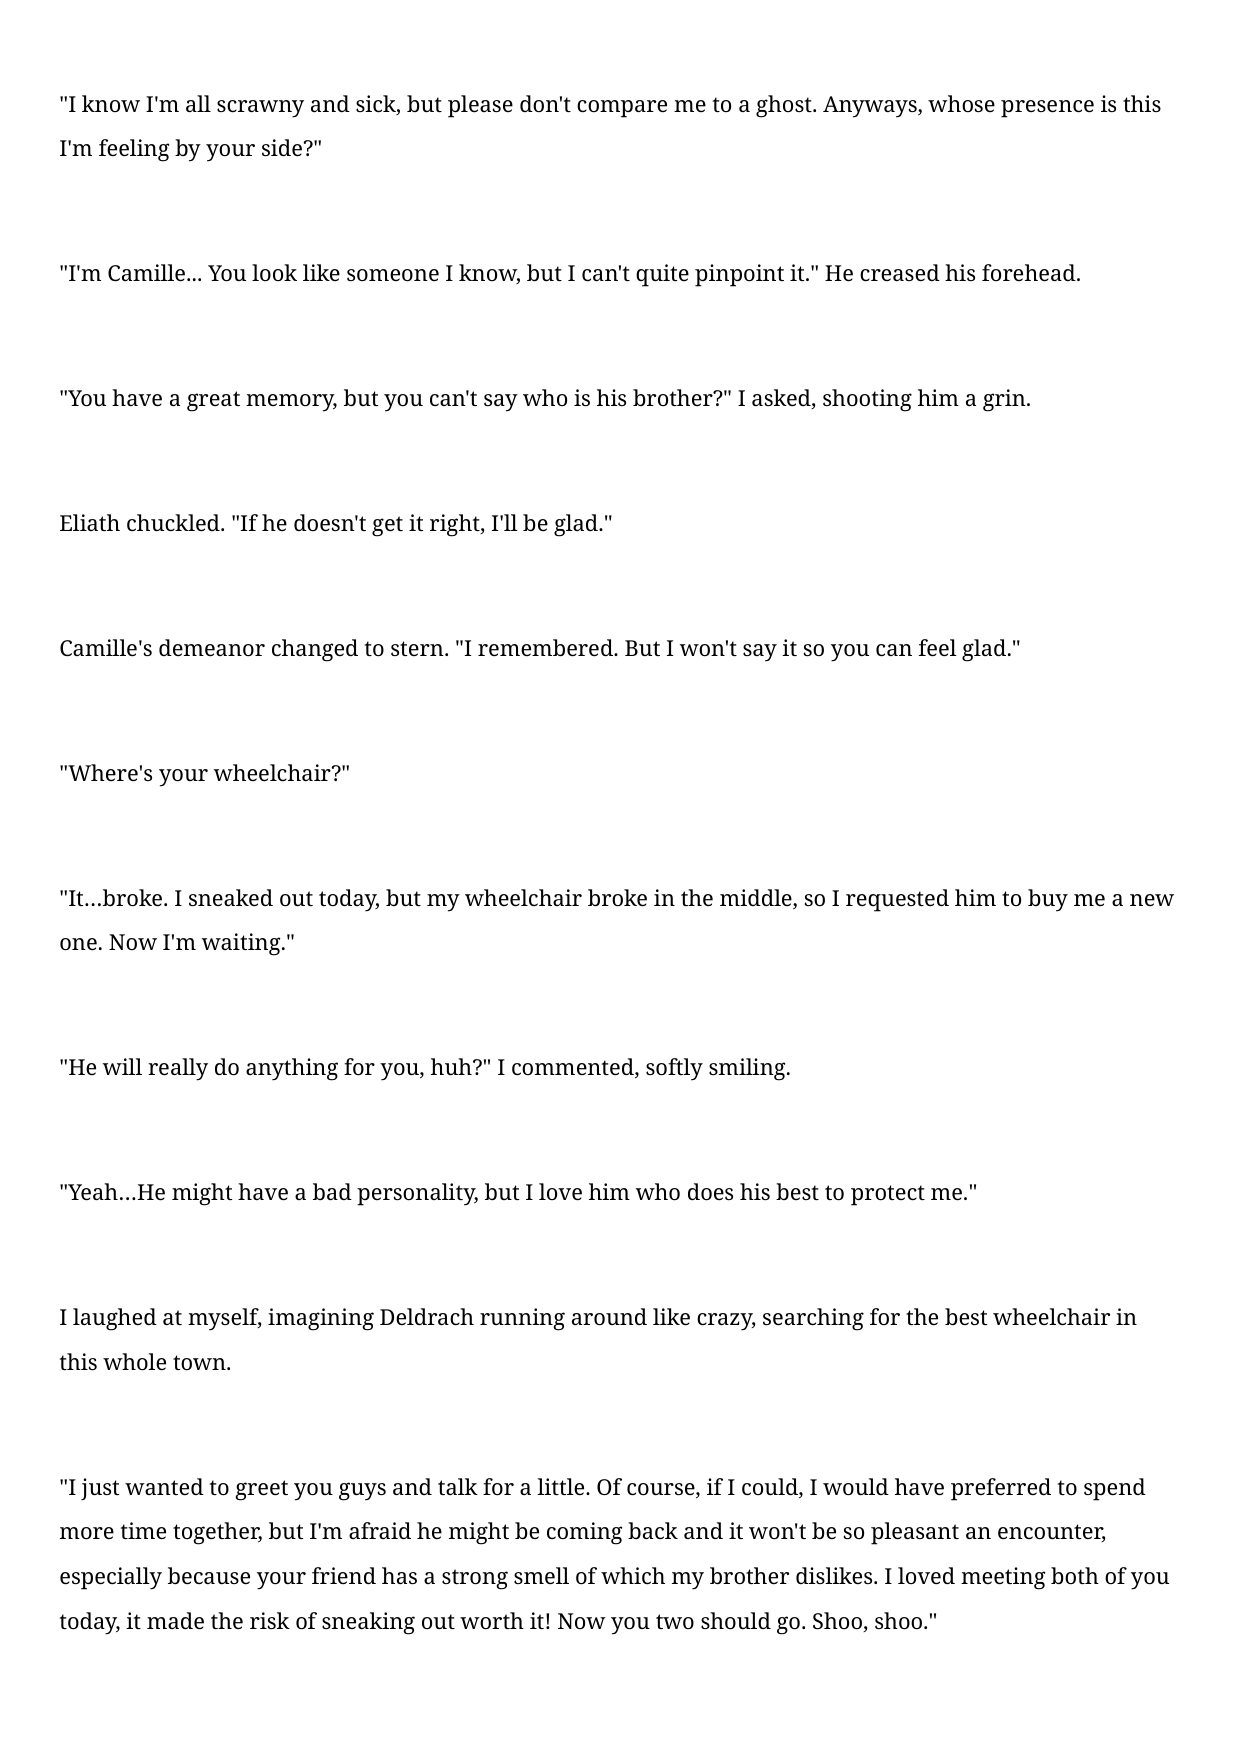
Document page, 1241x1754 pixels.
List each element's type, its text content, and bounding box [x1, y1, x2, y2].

text "You have a great memory, but you can't say who is his brother?" I asked, shooting him a grin. [59, 383, 1181, 413]
text Eliath chuckled. "If he doesn't get it right, I'll be glad." [59, 508, 1181, 538]
text "He will really do anything for you, huh?" I commented, softly smiling. [59, 1052, 1181, 1082]
text I laughed at myself, imagining Deldrach running around like crazy, searching for the best wheelchair in this whole town. [59, 1302, 1181, 1376]
text "Where's your wheelchair?" [59, 758, 1181, 787]
text "Yeah…He might have a bad personality, but I love him who does his best to protect me." [59, 1177, 1181, 1207]
text Camille's demeanor changed to stern. "I remembered. But I won't say it so you can feel glad." [59, 633, 1181, 663]
text "I know I'm all scrawny and sick, but please don't compare me to a ghost. Anyways, whose presence is this I'm feeling by your side?" [59, 88, 1181, 163]
text "I just wanted to greet you guys and talk for a little. Of course, if I could, I would have preferred to spend more time together, but I'm afraid he might be coming back and it won't be so pleasant an encounter, especially because your friend has a strong smell of which my brother dislikes. I loved meeting both of you today, it made the risk of sneaking out worth it! Now you two should go. Shoo, shoo." [59, 1472, 1181, 1635]
text "I'm Camille... You look like someone I know, but I can't quite pinpoint it." He creased his forehead. [59, 258, 1181, 288]
text "It…broke. I sneaked out today, but my wheelchair broke in the middle, so I requested him to buy me a new one. Now I'm waiting." [59, 883, 1181, 957]
